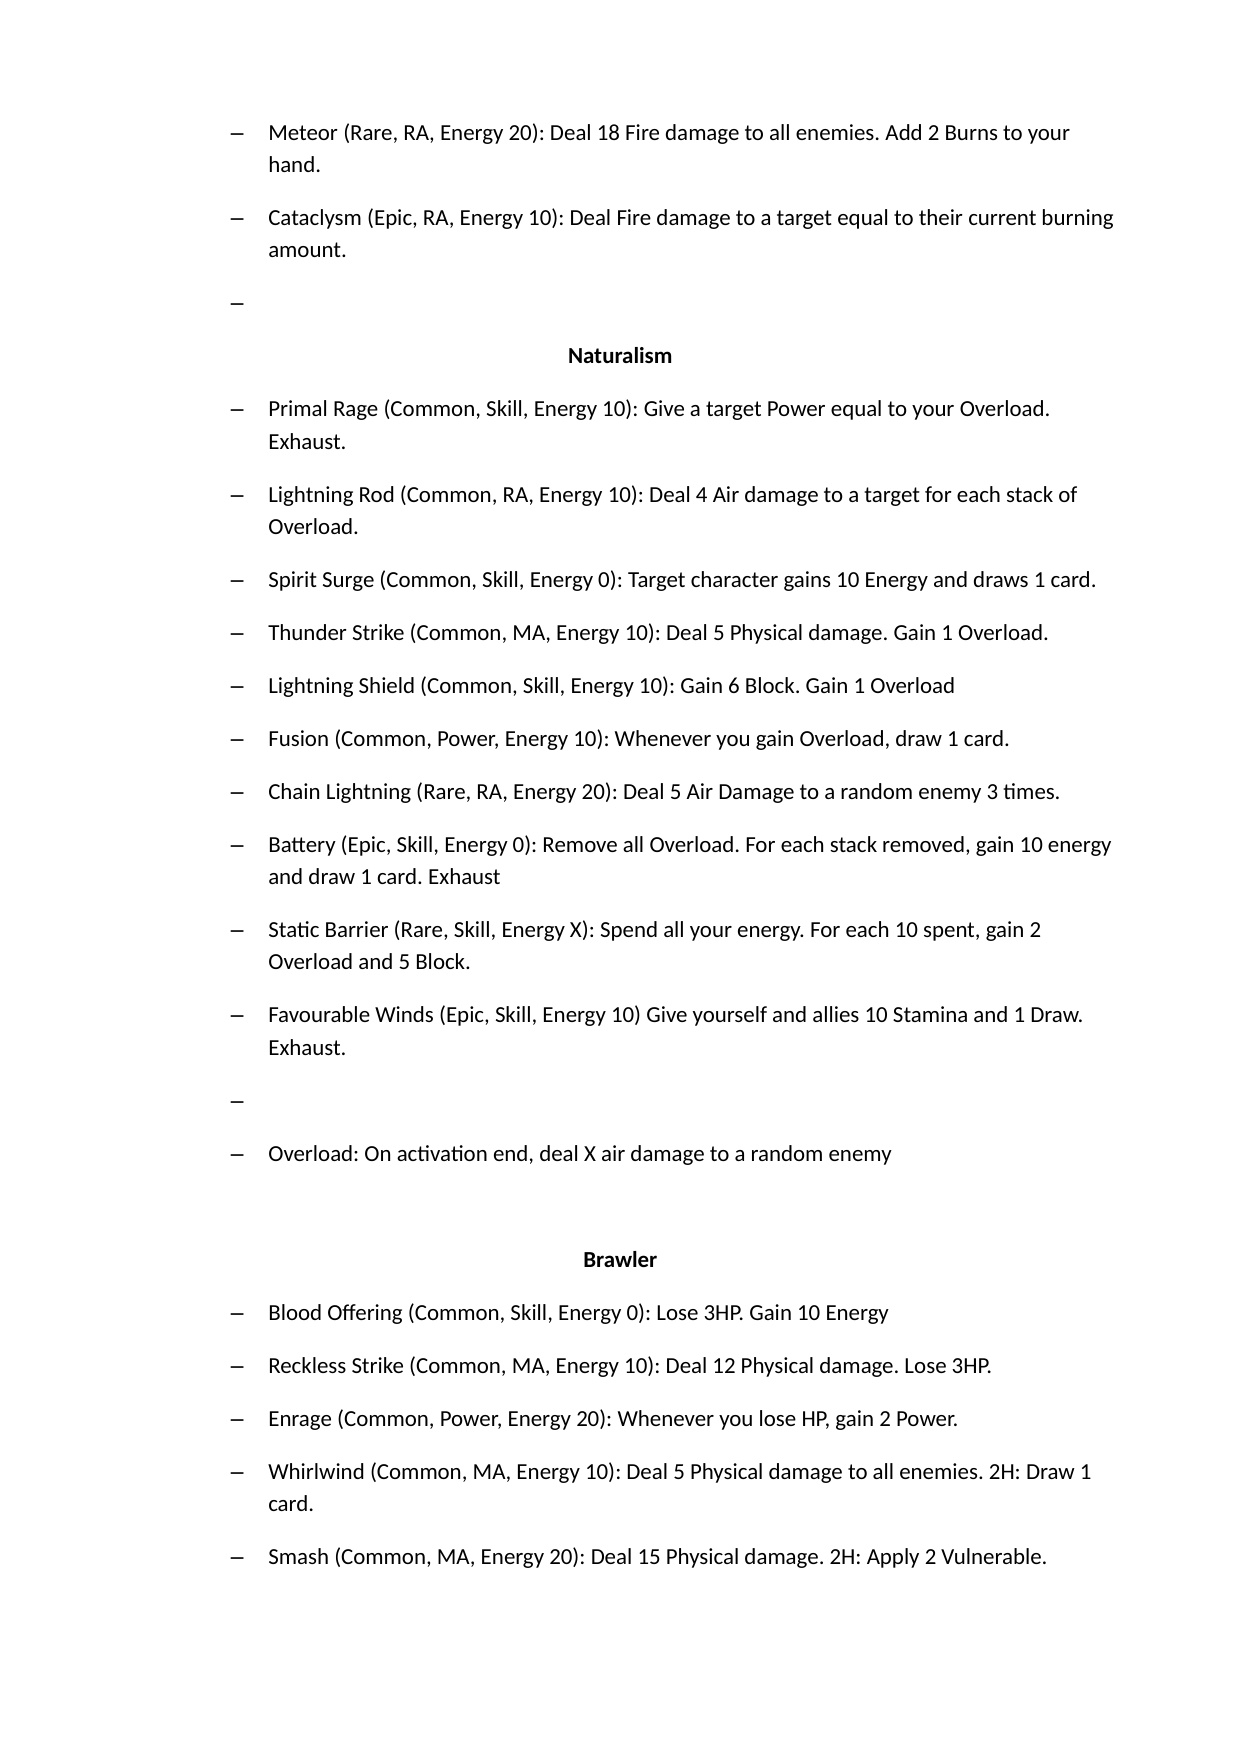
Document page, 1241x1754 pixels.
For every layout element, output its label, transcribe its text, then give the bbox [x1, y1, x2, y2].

list Static Barrier (Rare, Skill, Energy X): Spend all your energy. For each 10 spent, gain 2 Overload and 5 Block. [231, 915, 1122, 976]
list Cataclysm (Epic, RA, Energy 10): Deal Fire damage to a target equal to their current burning amount. [231, 203, 1122, 263]
text Brawler [118, 1245, 1122, 1273]
list Reckless Strike (Common, MA, Energy 10): Deal 12 Physical damage. Lose 3HP. [231, 1351, 1122, 1379]
list Meteor (Rare, RA, Energy 20): Deal 18 Fire damage to all enemies. Add 2 Burns to your hand. [231, 118, 1122, 178]
list Lightning Rod (Common, RA, Energy 10): Deal 4 Air damage to a target for each stack of Overload. [231, 480, 1122, 540]
list Fusion (Common, Power, Energy 10): Whenever you gain Overload, draw 1 card. [231, 724, 1122, 752]
list Whirlwind (Common, MA, Energy 10): Deal 5 Physical damage to all enemies. 2H: Draw 1 card. [231, 1457, 1122, 1517]
list Overload: On activation end, deal X air damage to a random enemy [231, 1139, 1122, 1167]
list Thunder Strike (Common, MA, Energy 10): Deal 5 Physical damage. Gain 1 Overload. [231, 618, 1122, 646]
list Blood Offering (Common, Skill, Energy 0): Lose 3HP. Gain 10 Energy [231, 1298, 1122, 1326]
list Battery (Epic, Skill, Energy 0): Remove all Overload. For each stack removed, gain 10 energy and draw 1 card. Exhaust [231, 830, 1122, 890]
text Naturalism [118, 342, 1122, 369]
list Primal Rage (Common, Skill, Energy 10): Give a target Power equal to your Overload. Exhaust. [231, 394, 1122, 455]
list Favourable Winds (Epic, Skill, Energy 10) Give yourself and allies 10 Stamina and 1 Draw. Exhaust. [231, 1001, 1122, 1061]
list Smash (Common, MA, Energy 20): Deal 15 Physical damage. 2H: Apply 2 Vulnerable. [231, 1542, 1122, 1570]
list Chain Lightning (Rare, RA, Energy 20): Deal 5 Air Damage to a random enemy 3 times. [231, 777, 1122, 805]
list Spirit Surge (Common, Skill, Energy 0): Target character gains 10 Energy and draws 1 card. [231, 565, 1122, 593]
list Enrage (Common, Power, Energy 20): Whenever you lose HP, gain 2 Power. [231, 1404, 1122, 1432]
list Lightning Shield (Common, Skill, Energy 10): Gain 6 Block. Gain 1 Overload [231, 671, 1122, 699]
